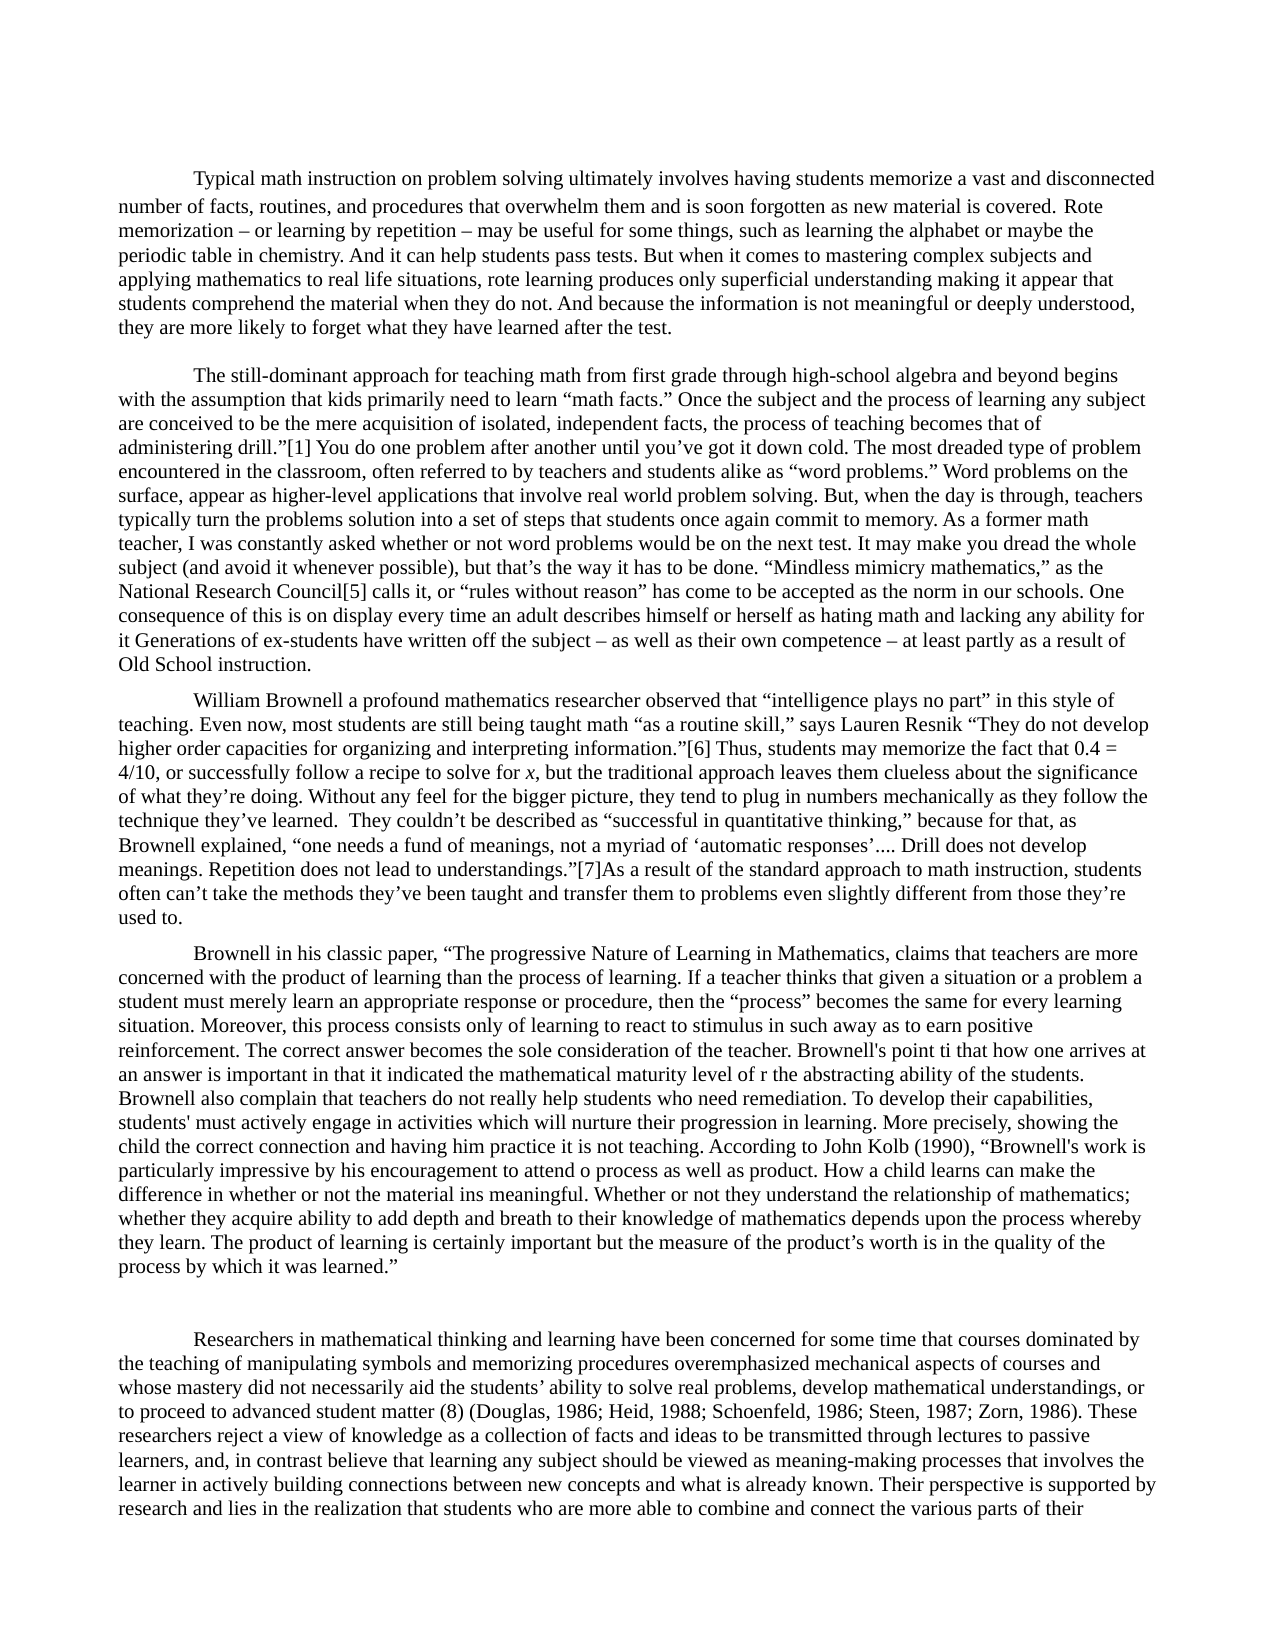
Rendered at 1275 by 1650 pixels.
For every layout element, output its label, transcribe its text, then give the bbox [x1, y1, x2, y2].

text Brownell in his classic paper, “The progressive Nature of Learning in Mathematics, claims that teachers are more concerned with the product of learning than the process of learning. If a teacher thinks that given a situation or a problem a student must merely learn an appropriate response or procedure, then the “process” becomes the same for every learning situation. Moreover, this process consists only of learning to react to stimulus in such away as to earn positive reinforcement. The correct answer becomes the sole consideration of the teacher. Brownell's point ti that how one arrives at an answer is important in that it indicated the mathematical maturity level of r the abstracting ability of the students. Brownell also complain that teachers do not really help students who need remediation. To develop their capabilities, students' must actively engage in activities which will nurture their progression in learning. More precisely, showing the child the correct connection and having him practice it is not teaching. According to John Kolb (1990), “Brownell's work is particularly impressive by his encouragement to attend o process as well as product. How a child learns can make the difference in whether or not the material ins meaningful. Whether or not they understand the relationship of mathematics; whether they acquire ability to add depth and breath to their knowledge of mathematics depends upon the process whereby they learn. The product of learning is certainly important but the measure of the product’s worth is in the quality of the process by which it was learned.” [118, 941, 1157, 1278]
text Researchers in mathematical thinking and learning have been concerned for some time that courses dominated by the teaching of manipulating symbols and memorizing procedures overemphasized mechanical aspects of courses and whose mastery did not necessarily aid the students’ ability to solve real problems, develop mathematical understandings, or to proceed to advanced student matter (8) (Douglas, 1986; Heid, 1988; Schoenfeld, 1986; Steen, 1987; Zorn, 1986). These researchers reject a view of knowledge as a collection of facts and ideas to be transmitted through lectures to passive learners, and, in contrast believe that learning any subject should be viewed as meaning-making processes that involves the learner in actively building connections between new concepts and what is already known. Their perspective is supported by research and lies in the realization that students who are more able to combine and connect the various parts of their [118, 1327, 1157, 1520]
text The still-dominant approach for teaching math from first grade through high-school algebra and beyond begins with the assumption that kids primarily need to learn “math facts.” Once the subject and the process of learning any subject are conceived to be the mere acquisition of isolated, independent facts, the process of teaching becomes that of administering drill.”[1] You do one problem after another until you’ve got it down cold. The most dreaded type of problem encountered in the classroom, often referred to by teachers and students alike as “word problems.” Word problems on the surface, appear as higher-level applications that involve real world problem solving. But, when the day is through, teachers typically turn the problems solution into a set of steps that students once again commit to memory. As a former math teacher, I was constantly asked whether or not word problems would be on the next test. It may make you dread the whole subject (and avoid it whenever possible), but that’s the way it has to be done. “Mindless mimicry mathematics,” as the National Research Council[5] calls it, or “rules without reason” has come to be accepted as the norm in our schools. One consequence of this is on display every time an adult describes himself or herself as hating math and lacking any ability for it Generations of ex-students have written off the subject – as well as their own competence – at least partly as a result of Old School instruction. [118, 363, 1157, 676]
text William Brownell a profound mathematics researcher observed that “intelligence plays no part” in this style of teaching. Even now, most students are still being taught math “as a routine skill,” says Lauren Resnik “They do not develop higher order capacities for organizing and interpreting information.”[6] Thus, students may memorize the fact that 0.4 = 4/10, or successfully follow a recipe to solve for x, but the traditional approach leaves them clueless about the significance of what they’re doing. Without any feel for the bigger picture, they tend to plug in numbers mechanically as they follow the technique they’ve learned. They couldn’t be described as “successful in quantitative thinking,” because for that, as Brownell explained, “one needs a fund of meanings, not a myriad of ‘automatic responses’.... Drill does not develop meanings. Repetition does not lead to understandings.”[7]As a result of the standard approach to math instruction, students often can’t take the methods they’ve been taught and transfer them to problems even slightly different from those they’re used to. [118, 688, 1157, 929]
text Typical math instruction on problem solving ultimately involves having students memorize a vast and disconnected number of facts, routines, and procedures that overwhelm them and is soon forgotten as new material is covered. Rote memorization – or learning by repetition – may be useful for some things, such as learning the alphabet or maybe the periodic table in chemistry. And it can help students pass tests. But when it comes to mastering complex subjects and applying mathematics to real life situations, rote learning produces only superficial understanding making it appear that students comprehend the material when they do not. And because the information is not meaningful or deeply understood, they are more likely to forget what they have learned after the test. [118, 166, 1157, 339]
